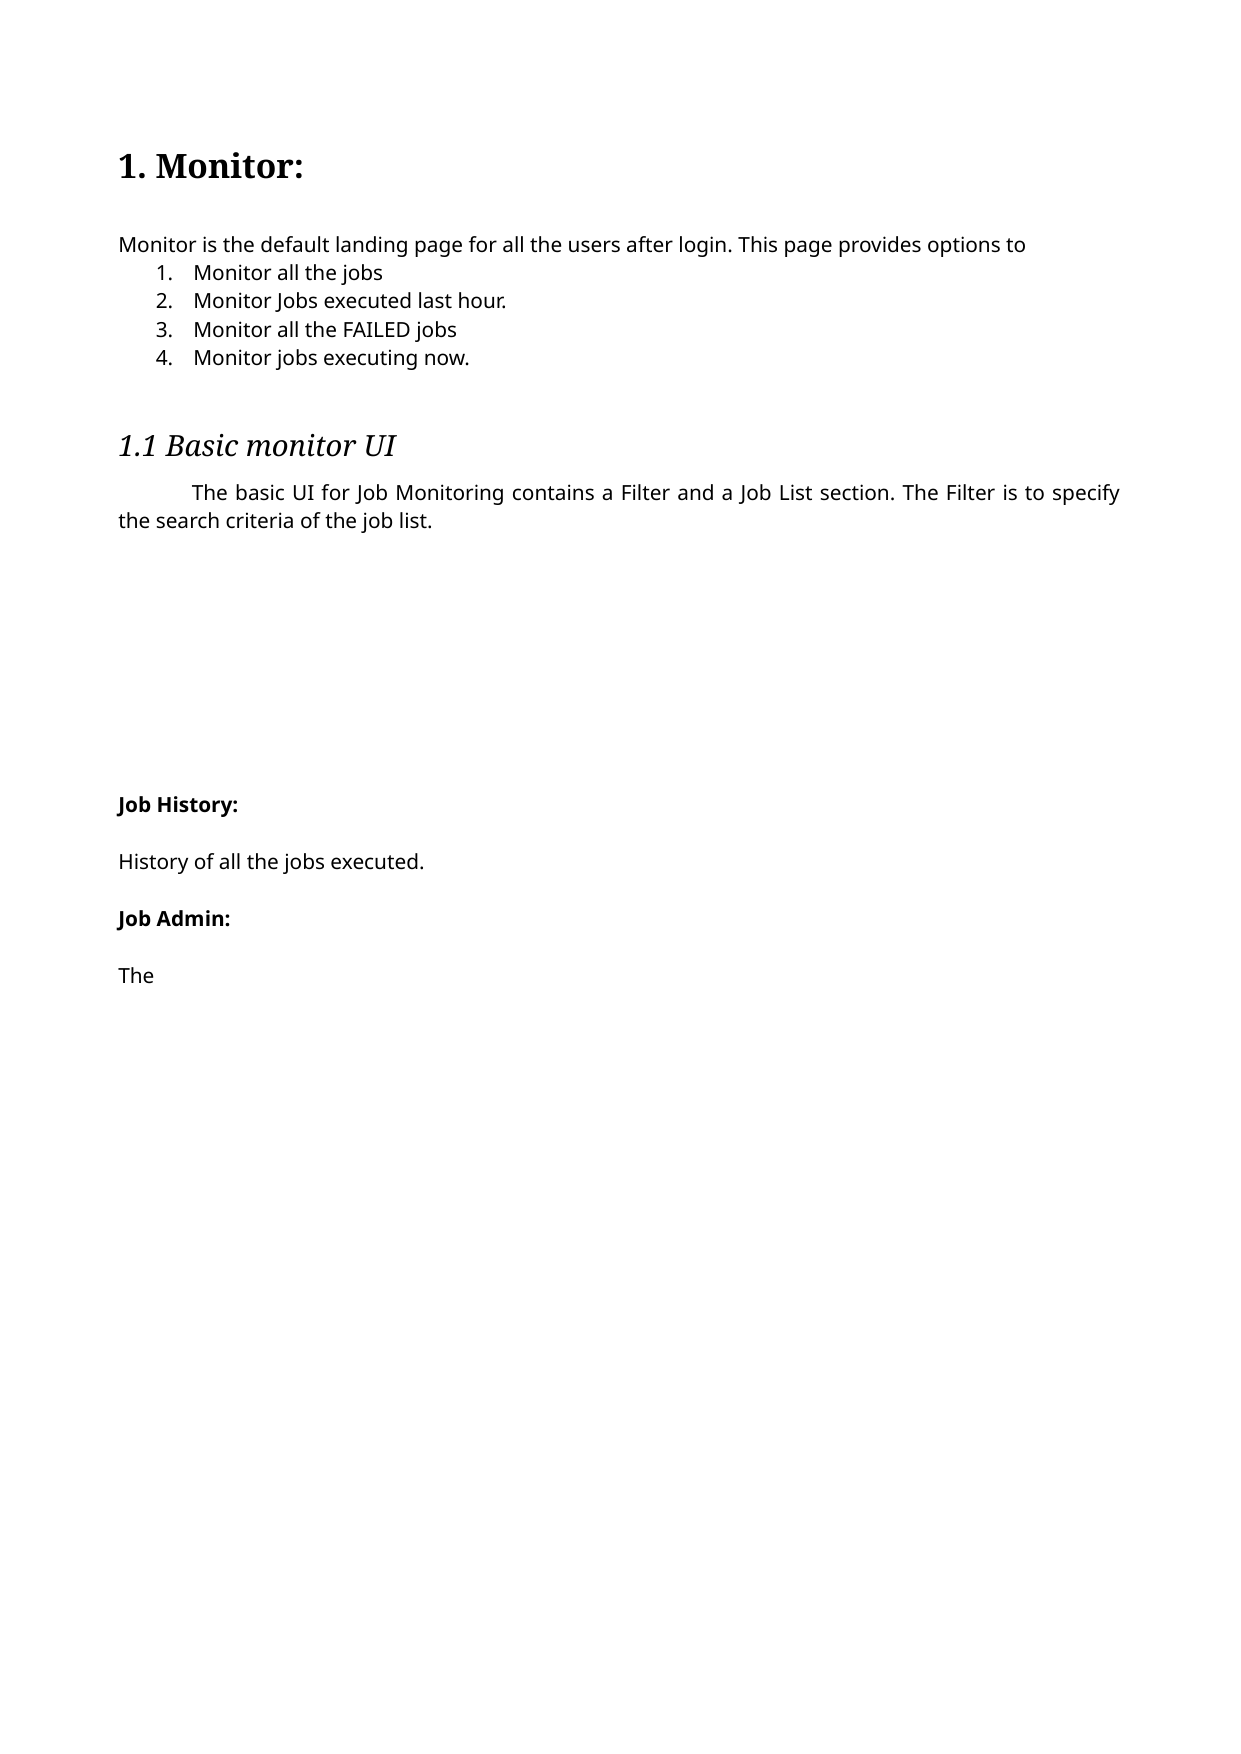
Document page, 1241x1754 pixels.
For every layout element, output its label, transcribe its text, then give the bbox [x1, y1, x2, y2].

text Monitor is the default landing page for all the users after login. This page provides options to [118, 230, 1122, 258]
text Job Admin: [118, 904, 1122, 933]
text The basic UI for Job Monitoring contains a Filter and a Job List section. The Filter is to specify the search criteria of the job list. [118, 478, 1122, 534]
text Job History: [118, 790, 1122, 819]
list Monitor all the FAILED jobs [156, 315, 1122, 343]
subtitle 1.1 Basic monitor UI [118, 425, 1122, 465]
list Monitor Jobs executed last hour. [156, 287, 1122, 315]
list Monitor all the jobs [156, 258, 1122, 287]
list Monitor jobs executing now. [156, 343, 1122, 372]
text The [118, 961, 1122, 989]
subtitle 1. Monitor: [118, 143, 1122, 189]
text History of all the jobs executed. [118, 847, 1122, 876]
